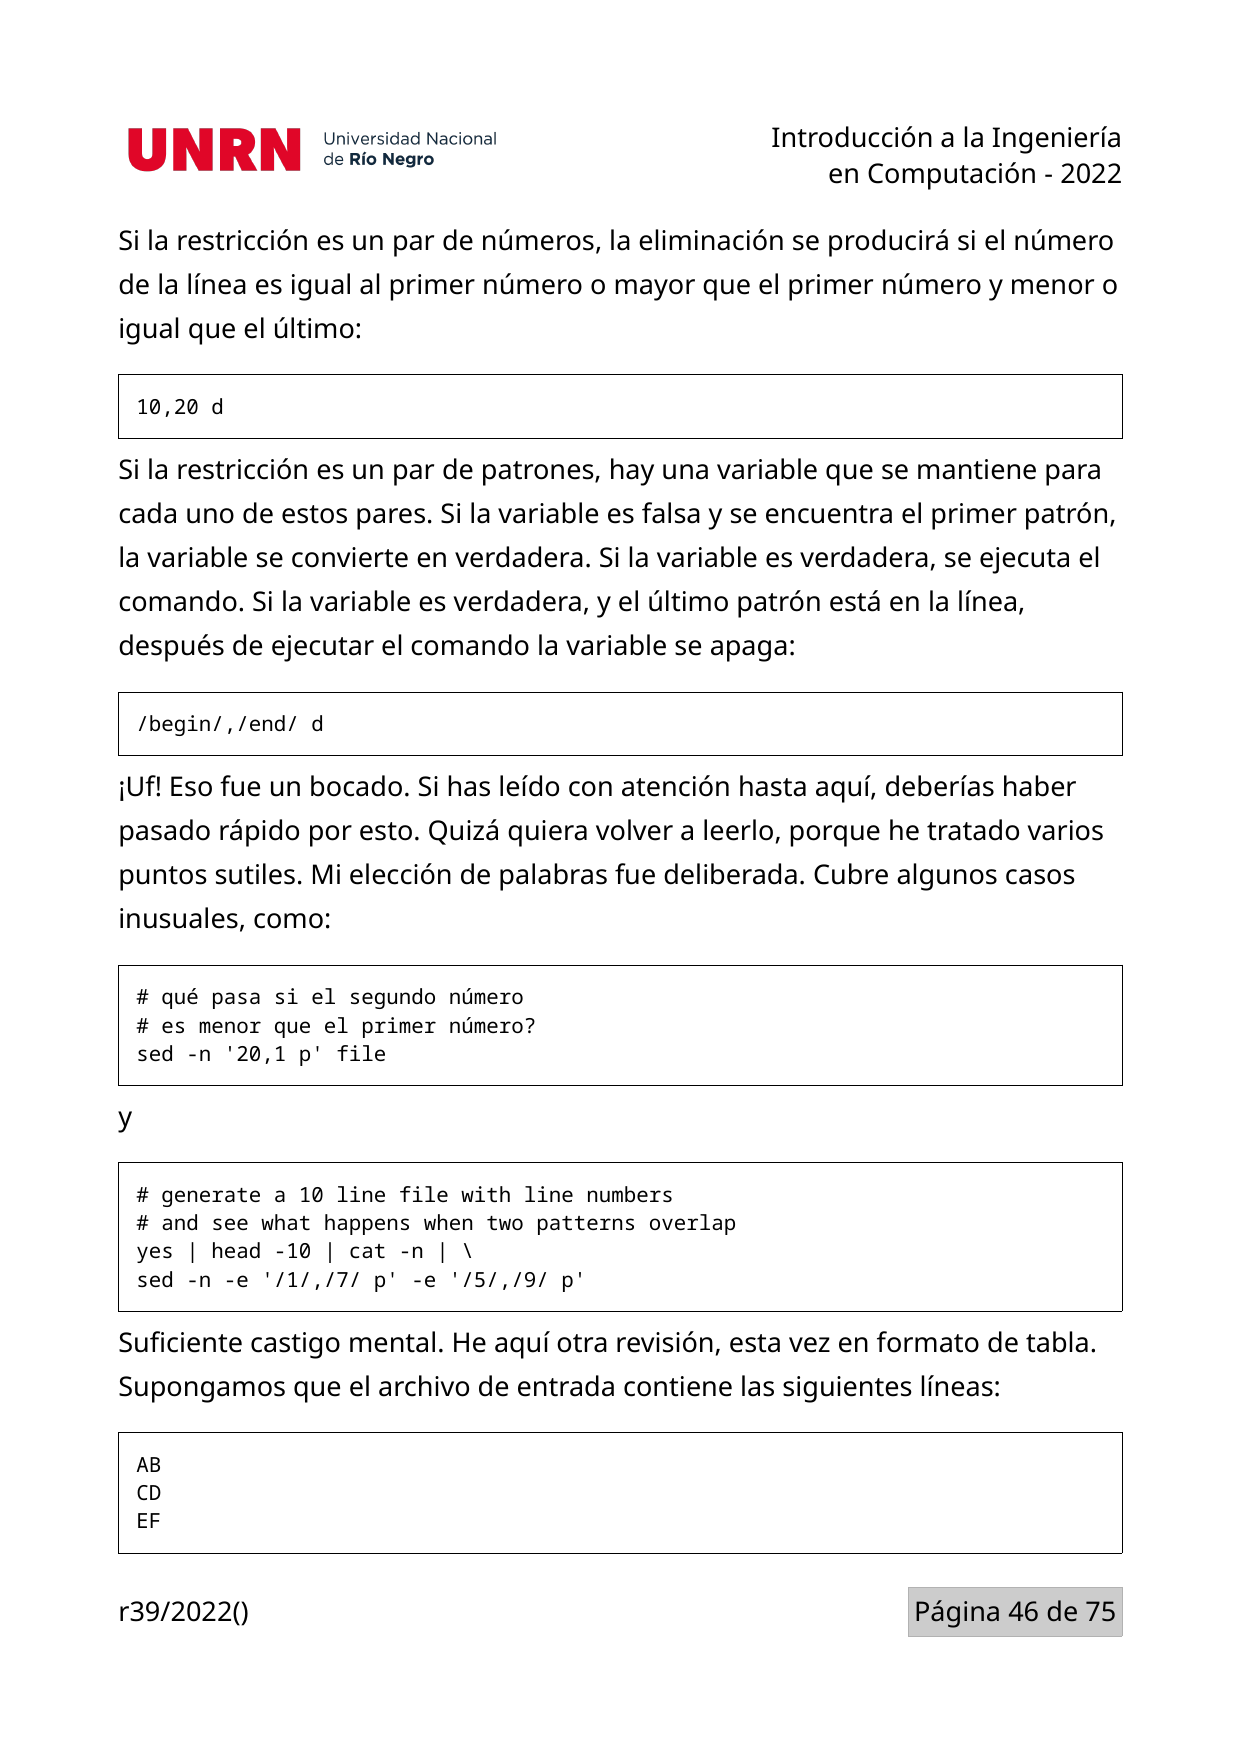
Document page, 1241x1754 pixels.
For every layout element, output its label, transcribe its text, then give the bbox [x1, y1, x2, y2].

text 10,20 d [119, 375, 1122, 438]
text yes | head -10 | cat -n | \ [119, 1219, 1122, 1247]
text sed -n '20,1 p' file [119, 1021, 1122, 1085]
text /begin/,/end/ d [119, 693, 1122, 755]
text # qué pasa si el segundo número [119, 966, 1122, 993]
text Si la restricción es un par de números, la eliminación se producirá si el número de la línea es igual al primer número o mayor que el primer número y menor o igual que el último: [118, 221, 1122, 347]
text EF [119, 1489, 1122, 1553]
text Si la restricción es un par de patrones, hay una variable que se mantiene para cada uno de estos pares. Si la variable es falsa y se encuentra el primer patrón, la variable se convierte en verdadera. Si la variable es verdadera, se ejecuta el comando. Si la variable es verdadera, y el último patrón está en la línea, después de ejecutar el comando la variable se apaga: [118, 450, 1122, 664]
text # es menor que el primer número? [119, 993, 1122, 1021]
text CD [119, 1460, 1122, 1489]
text # and see what happens when two patterns overlap [119, 1190, 1122, 1219]
text # generate a 10 line file with line numbers [119, 1163, 1122, 1190]
text ¡Uf! Eso fue un bocado. Si has leído con atención hasta aquí, deberías haber pasado rápido por esto. Quizá quiera volver a leerlo, porque he tratado varios puntos sutiles. Mi elección de palabras fue deliberada. Cubre algunos casos inusuales, como: [118, 767, 1122, 937]
text AB [119, 1433, 1122, 1460]
text sed -n -e '/1/,/7/ p' -e '/5/,/9/ p' [119, 1247, 1122, 1311]
text y [118, 1097, 1122, 1134]
picture [118, 118, 505, 180]
text Suficiente castigo mental. He aquí otra revisión, esta vez en formato de tabla. Supongamos que el archivo de entrada contiene las siguientes líneas: [118, 1323, 1122, 1404]
